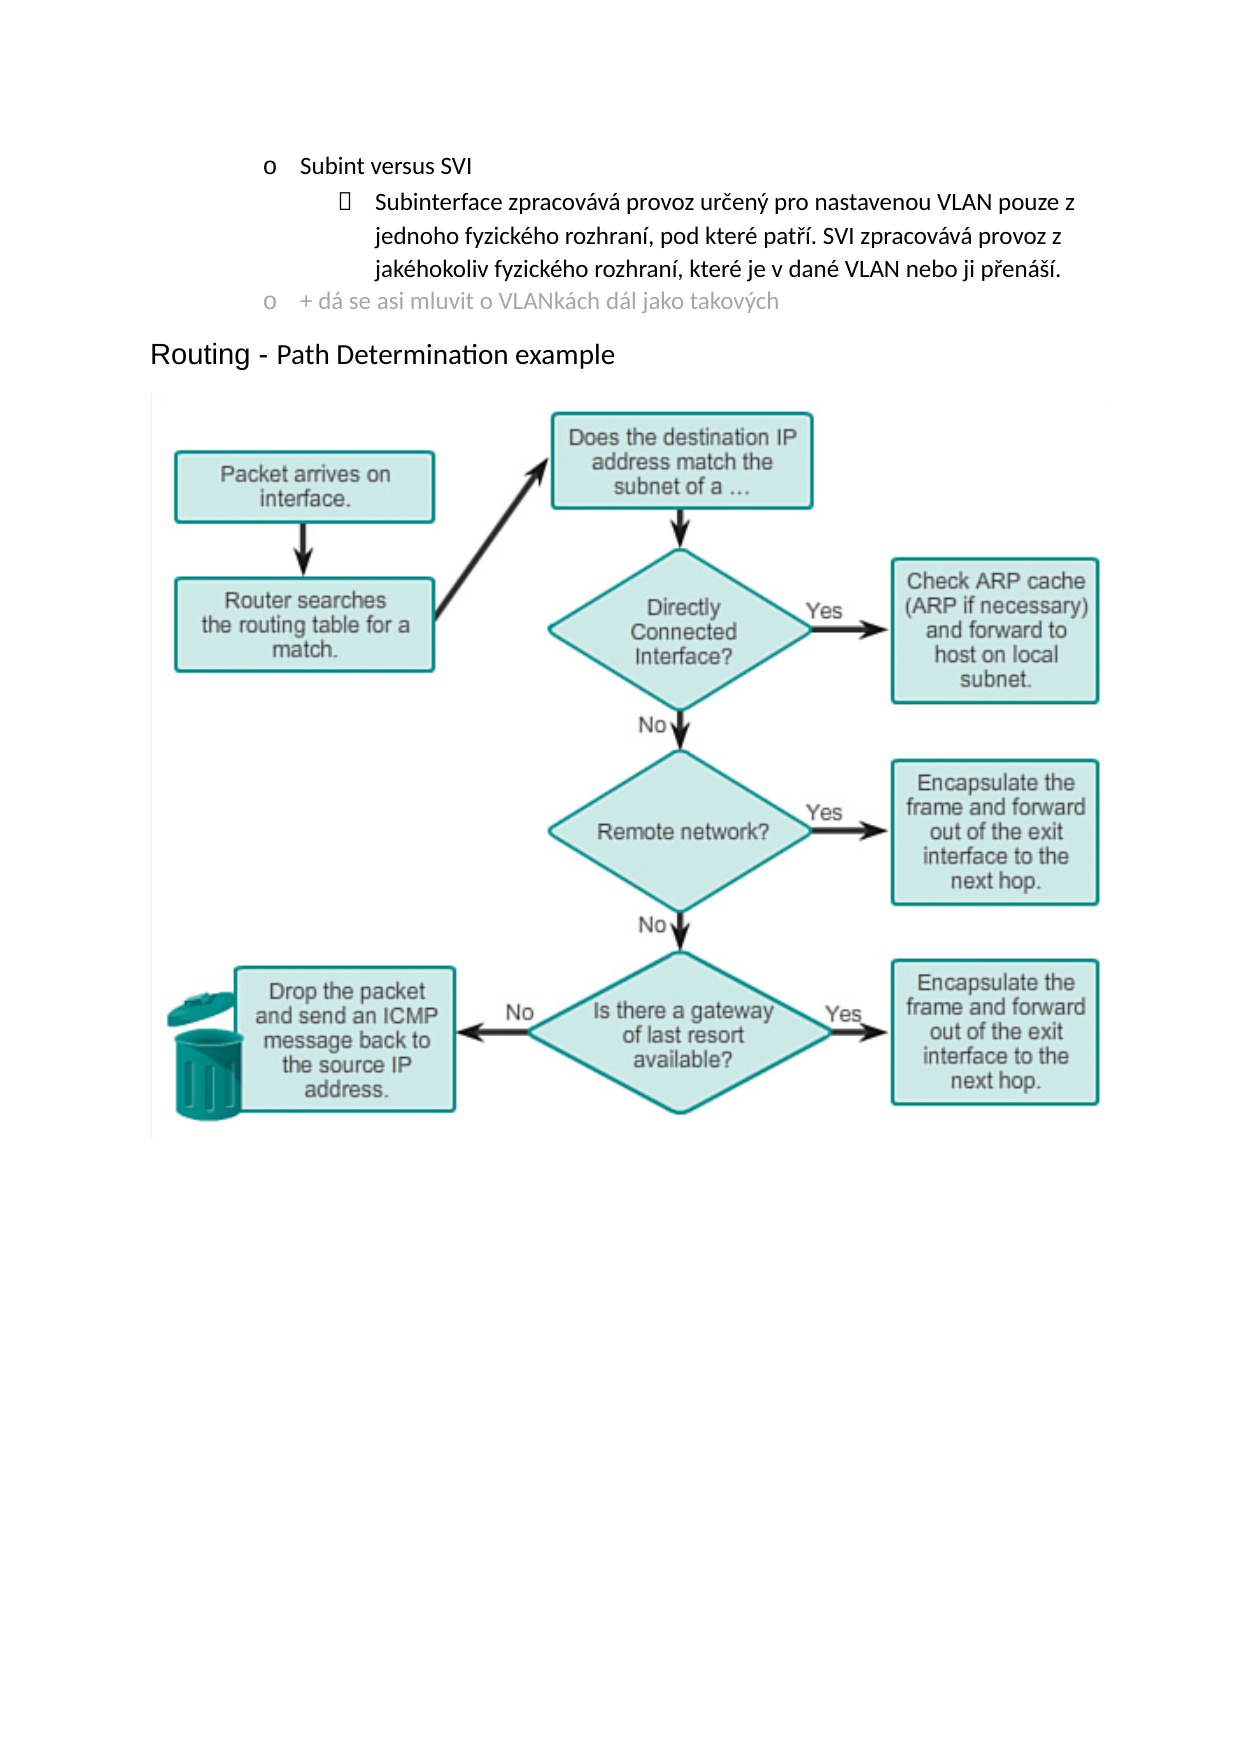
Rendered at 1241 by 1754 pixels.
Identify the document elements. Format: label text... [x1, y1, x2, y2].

text Routing - Path Determination example [150, 336, 1090, 372]
list Subinterface zpracovává provoz určený pro nastavenou VLAN pouze z jednoho fyzického rozhraní, pod které patří. SVI zpracovává provoz z jakéhokoliv fyzického rozhraní, které je v dané VLAN nebo ji přenáší. [337, 184, 1090, 283]
list + dá se asi mluvit o VLANkách dál jako takových [262, 285, 1090, 317]
list Subint versus SVI [262, 150, 1090, 182]
